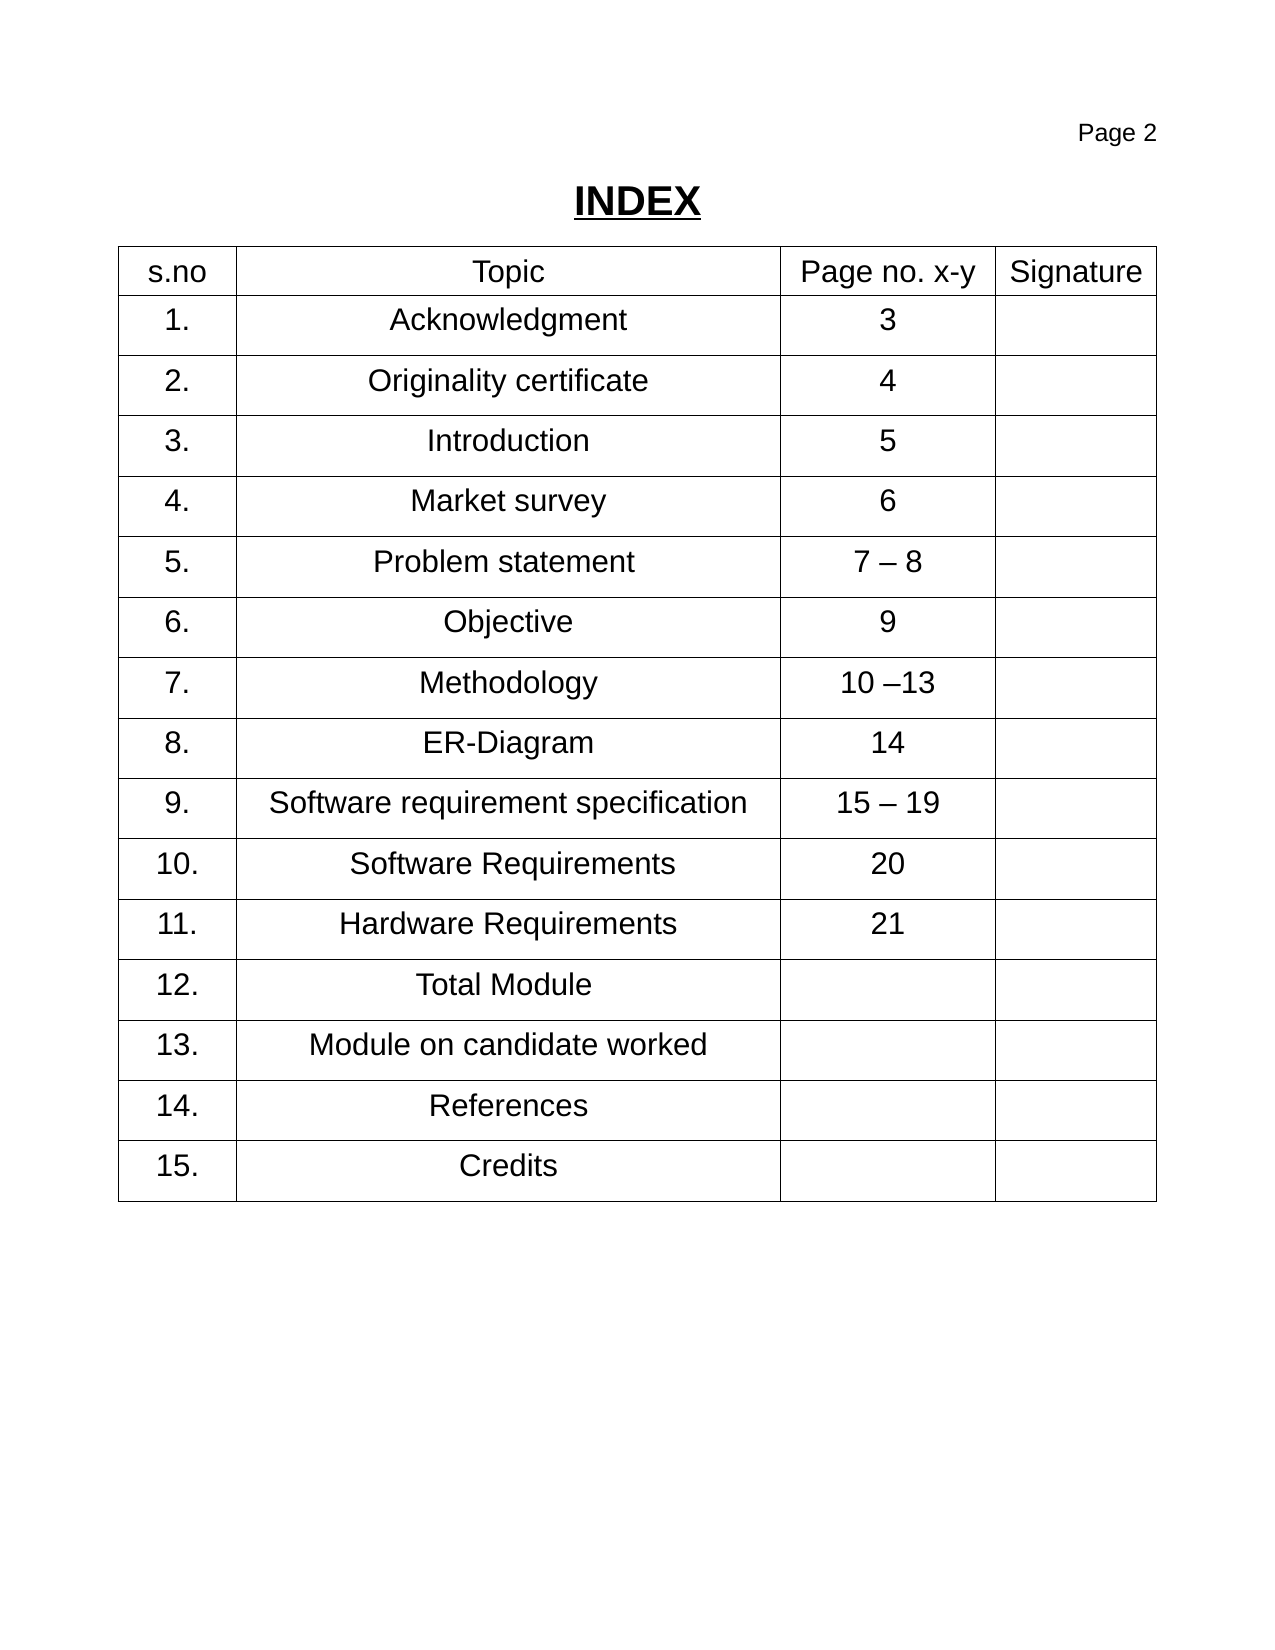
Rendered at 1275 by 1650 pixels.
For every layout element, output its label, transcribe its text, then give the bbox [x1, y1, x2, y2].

table_cell Methodology [237, 658, 780, 717]
table_cell Problem statement [237, 537, 780, 597]
table_cell [781, 1141, 995, 1201]
table_cell 5 [781, 416, 995, 476]
table_cell [996, 1021, 1156, 1080]
table_header Page no. x-y [781, 247, 995, 294]
table_cell 15. [119, 1141, 236, 1201]
table_cell Objective [237, 598, 780, 657]
table_cell 9. [119, 779, 236, 838]
table_cell 6. [119, 598, 236, 657]
table_cell 15 – 19 [781, 779, 995, 838]
table_cell [781, 1081, 995, 1140]
table_cell 8. [119, 719, 236, 778]
table_cell [996, 1081, 1156, 1140]
table_cell [996, 416, 1156, 476]
table_cell Market survey [237, 477, 780, 536]
table_cell [996, 719, 1156, 778]
table_cell [996, 477, 1156, 536]
table_cell Introduction [237, 416, 780, 476]
table_cell 1. [119, 296, 236, 355]
table_cell Software requirement specification [237, 779, 780, 838]
table_cell [996, 900, 1156, 959]
table_cell 13. [119, 1021, 236, 1080]
table_cell Hardware Requirements [237, 900, 780, 959]
table_cell 5. [119, 537, 236, 597]
table_cell [996, 960, 1156, 1019]
table_cell 10 –13 [781, 658, 995, 717]
table_cell [996, 537, 1156, 597]
table_cell Originality certificate [237, 356, 780, 415]
table_cell [781, 960, 995, 1019]
table_cell Module on candidate worked [237, 1021, 780, 1080]
table_cell References [237, 1081, 780, 1140]
table_header Topic [237, 247, 780, 294]
table_cell 9 [781, 598, 995, 657]
table_header Signature [996, 247, 1156, 294]
table_cell [996, 779, 1156, 838]
table_cell 14. [119, 1081, 236, 1140]
table_cell 11. [119, 900, 236, 959]
text INDEX [118, 176, 1157, 224]
table_cell 6 [781, 477, 995, 536]
table_cell Credits [237, 1141, 780, 1201]
table_cell [996, 296, 1156, 355]
table_cell 10. [119, 839, 236, 899]
table_cell [996, 839, 1156, 899]
table_cell 7 – 8 [781, 537, 995, 597]
table_cell [996, 658, 1156, 717]
table_cell [781, 1021, 995, 1080]
table_cell 20 [781, 839, 995, 899]
table_cell 3. [119, 416, 236, 476]
table_header s.no [119, 247, 236, 294]
table_cell [996, 598, 1156, 657]
table_cell Acknowledgment [237, 296, 780, 355]
table_cell Software Requirements [237, 839, 780, 899]
table_cell [996, 1141, 1156, 1201]
table_cell [996, 356, 1156, 415]
table_cell 12. [119, 960, 236, 1019]
table_cell 21 [781, 900, 995, 959]
table_cell 4. [119, 477, 236, 536]
table_cell Total Module [237, 960, 780, 1019]
table_cell ER-Diagram [237, 719, 780, 778]
table_cell 7. [119, 658, 236, 717]
table_cell 3 [781, 296, 995, 355]
table_cell 4 [781, 356, 995, 415]
table_cell 14 [781, 719, 995, 778]
table_cell 2. [119, 356, 236, 415]
